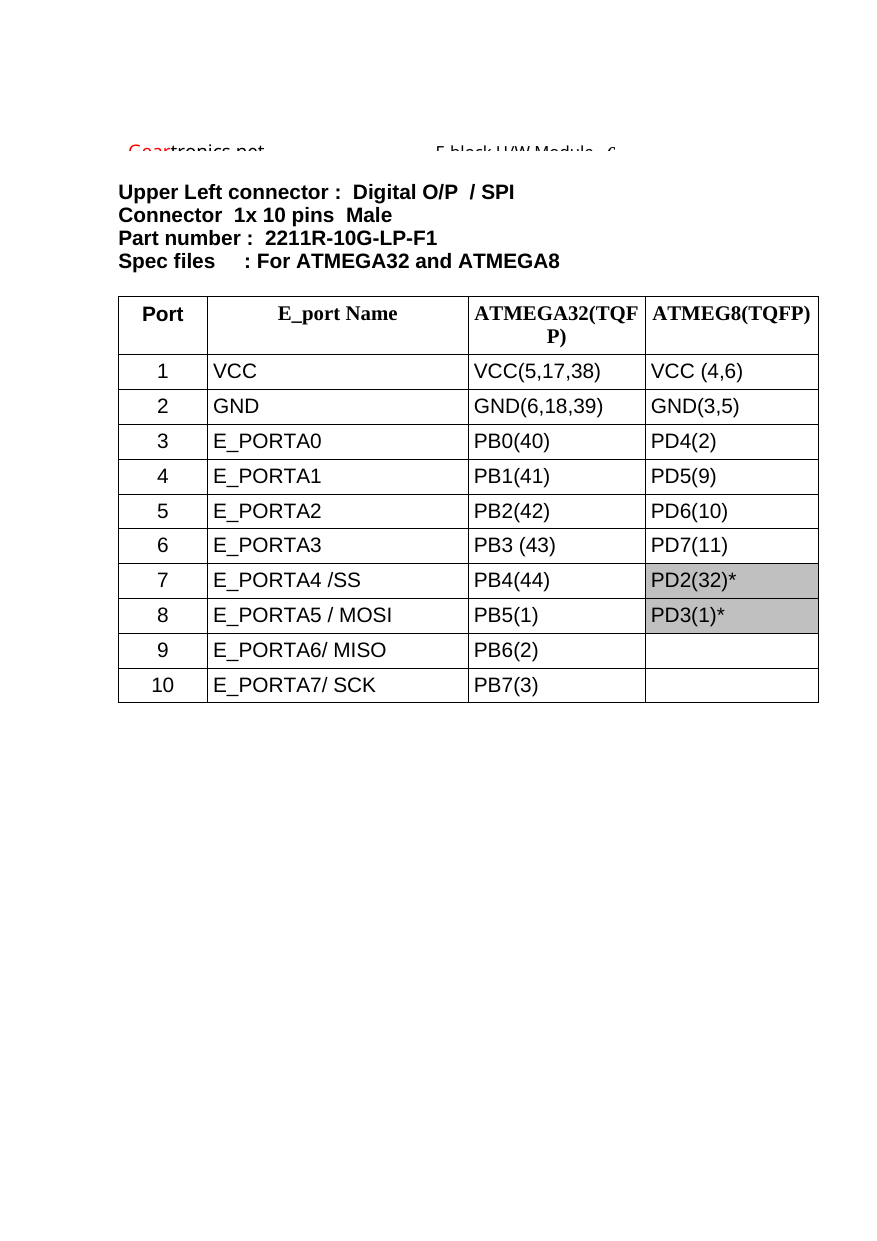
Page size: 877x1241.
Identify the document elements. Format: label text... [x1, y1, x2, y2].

table_cell [646, 634, 818, 667]
table_cell PB0(40) [469, 425, 645, 459]
table_cell PB4(44) [469, 564, 645, 598]
table_cell E_PORTA0 [208, 425, 468, 459]
table_cell GND(6,18,39) [469, 390, 645, 424]
table_cell GND(3,5) [646, 390, 818, 424]
table_cell 4 [119, 460, 207, 493]
table_cell PB2(42) [469, 495, 645, 528]
table_cell 10 [119, 669, 207, 702]
table_cell PB5(1) [469, 599, 645, 633]
table_cell PD5(9) [646, 460, 818, 493]
table_cell PB6(2) [469, 634, 645, 667]
table_header E_port Name [208, 297, 468, 354]
table_cell PB1(41) [469, 460, 645, 493]
table_cell 9 [119, 634, 207, 667]
table_cell 3 [119, 425, 207, 459]
table_cell PD4(2) [646, 425, 818, 459]
text Upper Left connector : Digital O/P / SPI [118, 180, 818, 203]
table_cell VCC (4,6) [646, 355, 818, 389]
table_cell 1 [119, 355, 207, 389]
table_cell PD7(11) [646, 529, 818, 563]
table_cell VCC [208, 355, 468, 389]
table_cell E_PORTA4 /SS [208, 564, 468, 598]
table_cell 6 [119, 529, 207, 563]
table_header ATMEG8(TQFP) [646, 297, 818, 354]
table_cell E_PORTA6/ MISO [208, 634, 468, 667]
table_cell 8 [119, 599, 207, 633]
table_header Port [119, 297, 207, 354]
table_cell GND [208, 390, 468, 424]
table_cell VCC(5,17,38) [469, 355, 645, 389]
table_header ATMEGA32(TQFP) [469, 297, 645, 354]
table_cell E_PORTA3 [208, 529, 468, 563]
table_cell 7 [119, 564, 207, 598]
text Spec files : For ATMEGA32 and ATMEGA8 [118, 250, 818, 273]
table_cell E_PORTA5 / MOSI [208, 599, 468, 633]
table_cell PD3(1)* [646, 599, 818, 633]
table_cell [646, 669, 818, 702]
table_cell 5 [119, 495, 207, 528]
text Connector 1x 10 pins Male [118, 203, 818, 227]
table_cell PB3 (43) [469, 529, 645, 563]
table_cell PB7(3) [469, 669, 645, 702]
table_cell E_PORTA2 [208, 495, 468, 528]
table_cell PD2(32)* [646, 564, 818, 598]
table_cell PD6(10) [646, 495, 818, 528]
table_cell 2 [119, 390, 207, 424]
table_cell E_PORTA1 [208, 460, 468, 493]
table_cell E_PORTA7/ SCK [208, 669, 468, 702]
text Part number : 2211R-10G-LP-F1 [118, 227, 818, 250]
